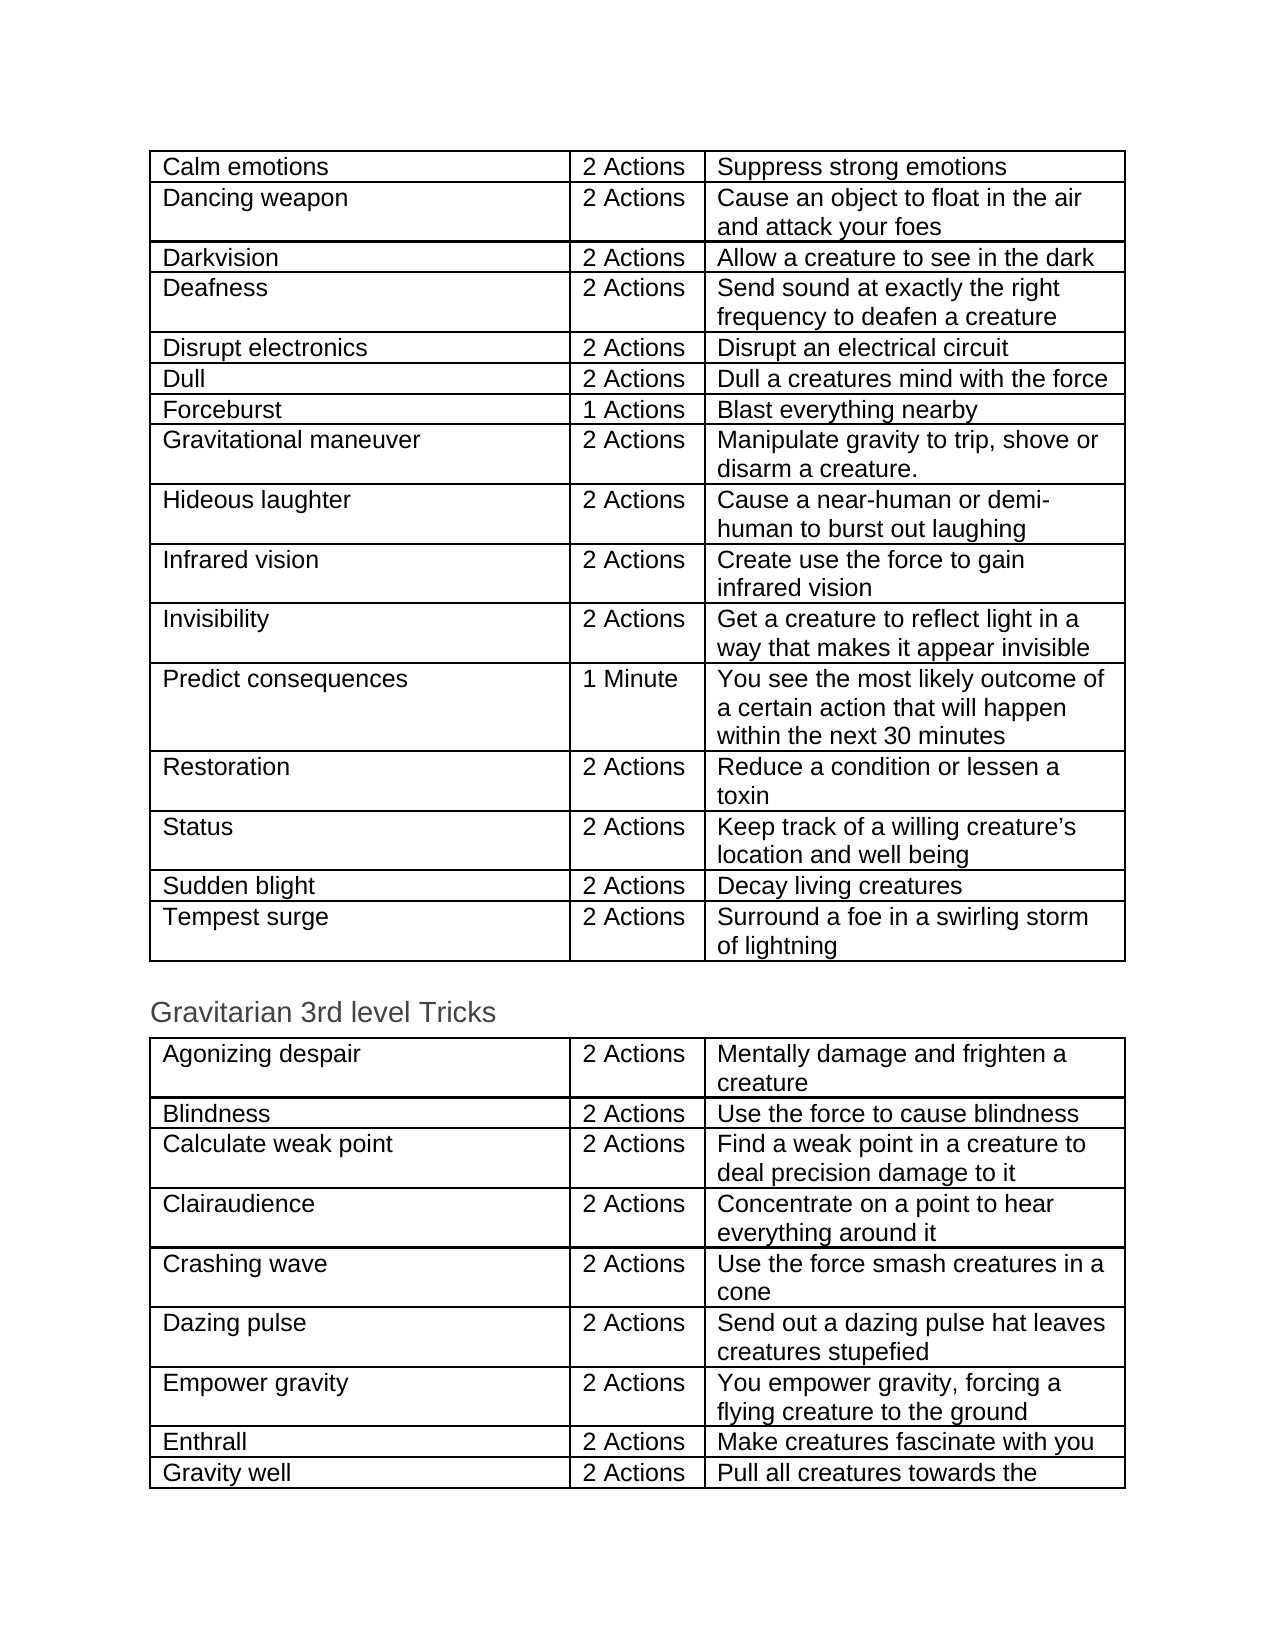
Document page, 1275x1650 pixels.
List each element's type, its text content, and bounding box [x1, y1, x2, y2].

table_cell Get a creature to reflect light in a way that makes it appear invisible [706, 604, 1124, 662]
table_cell 2 Actions [571, 183, 704, 240]
table_cell Gravity well [151, 1458, 569, 1487]
table_cell Decay living creatures [706, 871, 1124, 900]
table_cell 2 Actions [571, 1129, 704, 1187]
table_cell Tempest surge [151, 902, 569, 959]
table_cell Forceburst [151, 395, 569, 423]
table_cell Infrared vision [151, 545, 569, 602]
table_cell 1 Minute [571, 664, 704, 750]
table_cell 1 Actions [571, 395, 704, 423]
table_cell Darkvision [151, 243, 569, 271]
table_cell Disrupt an electrical circuit [706, 333, 1124, 362]
table_cell 2 Actions [571, 485, 704, 542]
table_cell Predict consequences [151, 664, 569, 750]
table_cell 2 Actions [571, 1308, 704, 1366]
table_cell Send sound at exactly the right frequency to deafen a creature [706, 273, 1124, 331]
table_cell Gravitational maneuver [151, 425, 569, 483]
table_cell Calm emotions [151, 152, 569, 181]
table_cell 2 Actions [571, 812, 704, 869]
table_cell 2 Actions [571, 273, 704, 331]
table_cell 2 Actions [571, 1189, 704, 1246]
table_cell Invisibility [151, 604, 569, 662]
table_cell You empower gravity, forcing a flying creature to the ground [706, 1368, 1124, 1425]
table_cell 2 Actions [571, 871, 704, 900]
table_cell Empower gravity [151, 1368, 569, 1425]
table_cell 2 Actions [571, 425, 704, 483]
table_cell Enthrall [151, 1427, 569, 1456]
table_cell Blast everything nearby [706, 395, 1124, 423]
table_cell You see the most likely outcome of a certain action that will happen within the next 30 minutes [706, 664, 1124, 750]
table_cell Crashing wave [151, 1249, 569, 1306]
table_cell Use the force smash creatures in a cone [706, 1249, 1124, 1306]
table_cell Reduce a condition or lessen a toxin [706, 752, 1124, 809]
table_cell Dull [151, 364, 569, 392]
table_cell Allow a creature to see in the dark [706, 243, 1124, 271]
table_cell 2 Actions [571, 1099, 704, 1127]
table_cell Clairaudience [151, 1189, 569, 1246]
table_cell Keep track of a willing creature’s location and well being [706, 812, 1124, 869]
table_cell 2 Actions [571, 243, 704, 271]
table_cell 2 Actions [571, 333, 704, 362]
table_cell Dazing pulse [151, 1308, 569, 1366]
table_cell Create use the force to gain infrared vision [706, 545, 1124, 602]
table_cell Dull a creatures mind with the force [706, 364, 1124, 392]
table_cell 2 Actions [571, 604, 704, 662]
table_cell 2 Actions [571, 1249, 704, 1306]
table_cell Concentrate on a point to hear everything around it [706, 1189, 1124, 1246]
table_cell Status [151, 812, 569, 869]
table_cell Sudden blight [151, 871, 569, 900]
table_header Agonizing despair [151, 1039, 569, 1096]
table_cell Hideous laughter [151, 485, 569, 542]
table_cell Deafness [151, 273, 569, 331]
table_cell Make creatures fascinate with you [706, 1427, 1124, 1456]
table_cell Calculate weak point [151, 1129, 569, 1187]
table_cell 2 Actions [571, 364, 704, 392]
table_cell Dancing weapon [151, 183, 569, 240]
table_cell 2 Actions [571, 152, 704, 181]
table_cell Surround a foe in a swirling storm of lightning [706, 902, 1124, 959]
table_cell Pull all creatures towards the [706, 1458, 1124, 1487]
table_cell Cause an object to float in the air and attack your foes [706, 183, 1124, 240]
table_cell 2 Actions [571, 545, 704, 602]
table_cell Suppress strong emotions [706, 152, 1124, 181]
table_cell Blindness [151, 1099, 569, 1127]
table_cell Manipulate gravity to trip, shove or disarm a creature. [706, 425, 1124, 483]
table_cell Restoration [151, 752, 569, 809]
table_cell 2 Actions [571, 902, 704, 959]
table_cell 2 Actions [571, 1427, 704, 1456]
table_cell Cause a near-human or demi-human to burst out laughing [706, 485, 1124, 542]
table_cell 2 Actions [571, 1368, 704, 1425]
table_header 2 Actions [571, 1039, 704, 1096]
table_cell Find a weak point in a creature to deal precision damage to it [706, 1129, 1124, 1187]
subtitle Gravitarian 3rd level Tricks [150, 995, 1125, 1028]
table_cell 2 Actions [571, 1458, 704, 1487]
table_cell Send out a dazing pulse hat leaves creatures stupefied [706, 1308, 1124, 1366]
table_cell Use the force to cause blindness [706, 1099, 1124, 1127]
table_header Mentally damage and frighten a creature [706, 1039, 1124, 1096]
table_cell Disrupt electronics [151, 333, 569, 362]
table_cell 2 Actions [571, 752, 704, 809]
